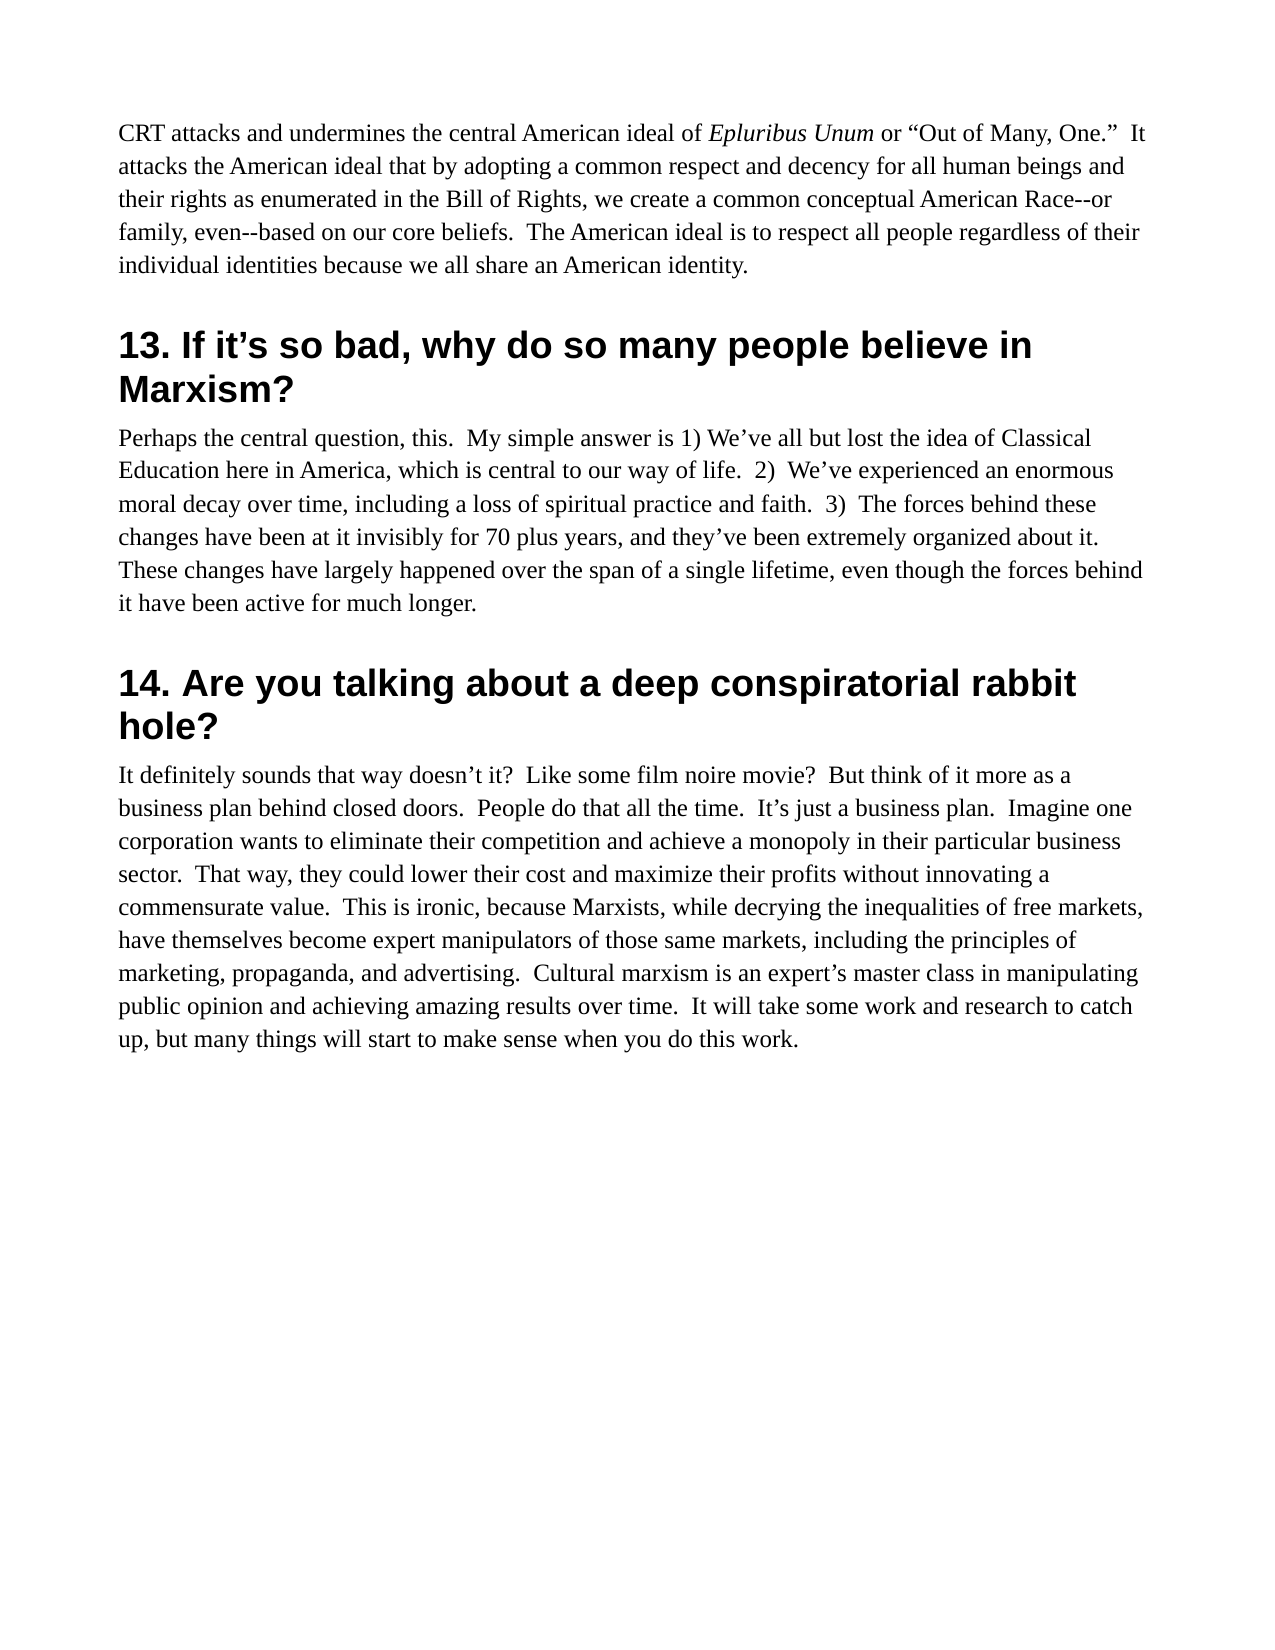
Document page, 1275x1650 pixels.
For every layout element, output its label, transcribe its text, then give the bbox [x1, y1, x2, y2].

text It definitely sounds that way doesn’t it? Like some film noire movie? But think of it more as a business plan behind closed doors. People do that all the time. It’s just a business plan. Imagine one corporation wants to eliminate their competition and achieve a monopoly in their particular business sector. That way, they could lower their cost and maximize their profits without innovating a commensurate value. This is ironic, because Marxists, while decrying the inequalities of free markets, have themselves become expert manipulators of those same markets, including the principles of marketing, propaganda, and advertising. Cultural marxism is an expert’s master class in manipulating public opinion and achieving amazing results over time. It will take some work and research to catch up, but many things will start to make sense when you do this work. [118, 760, 1157, 1053]
text Perhaps the central question, this. My simple answer is 1) We’ve all but lost the idea of Classical Education here in America, which is central to our way of life. 2) We’ve experienced an enormous moral decay over time, including a loss of spiritual practice and faith. 3) The forces behind these changes have been at it invisibly for 70 plus years, and they’ve been extremely organized about it. These changes have largely happened over the span of a single lifetime, even though the forces behind it have been active for much longer. [118, 423, 1157, 616]
text CRT attacks and undermines the central American ideal of Epluribus Unum or “Out of Many, One.” It attacks the American ideal that by adopting a common respect and decency for all human beings and their rights as enumerated in the Bill of Rights, we create a common conceptual American Race--or family, even--based on our core beliefs. The American ideal is to respect all people regardless of their individual identities because we all share an American identity. [118, 118, 1157, 279]
subtitle 14. Are you talking about a deep conspiratorial rabbit hole? [118, 660, 1157, 748]
subtitle 13. If it’s so bad, why do so many people believe in Marxism? [118, 323, 1157, 410]
